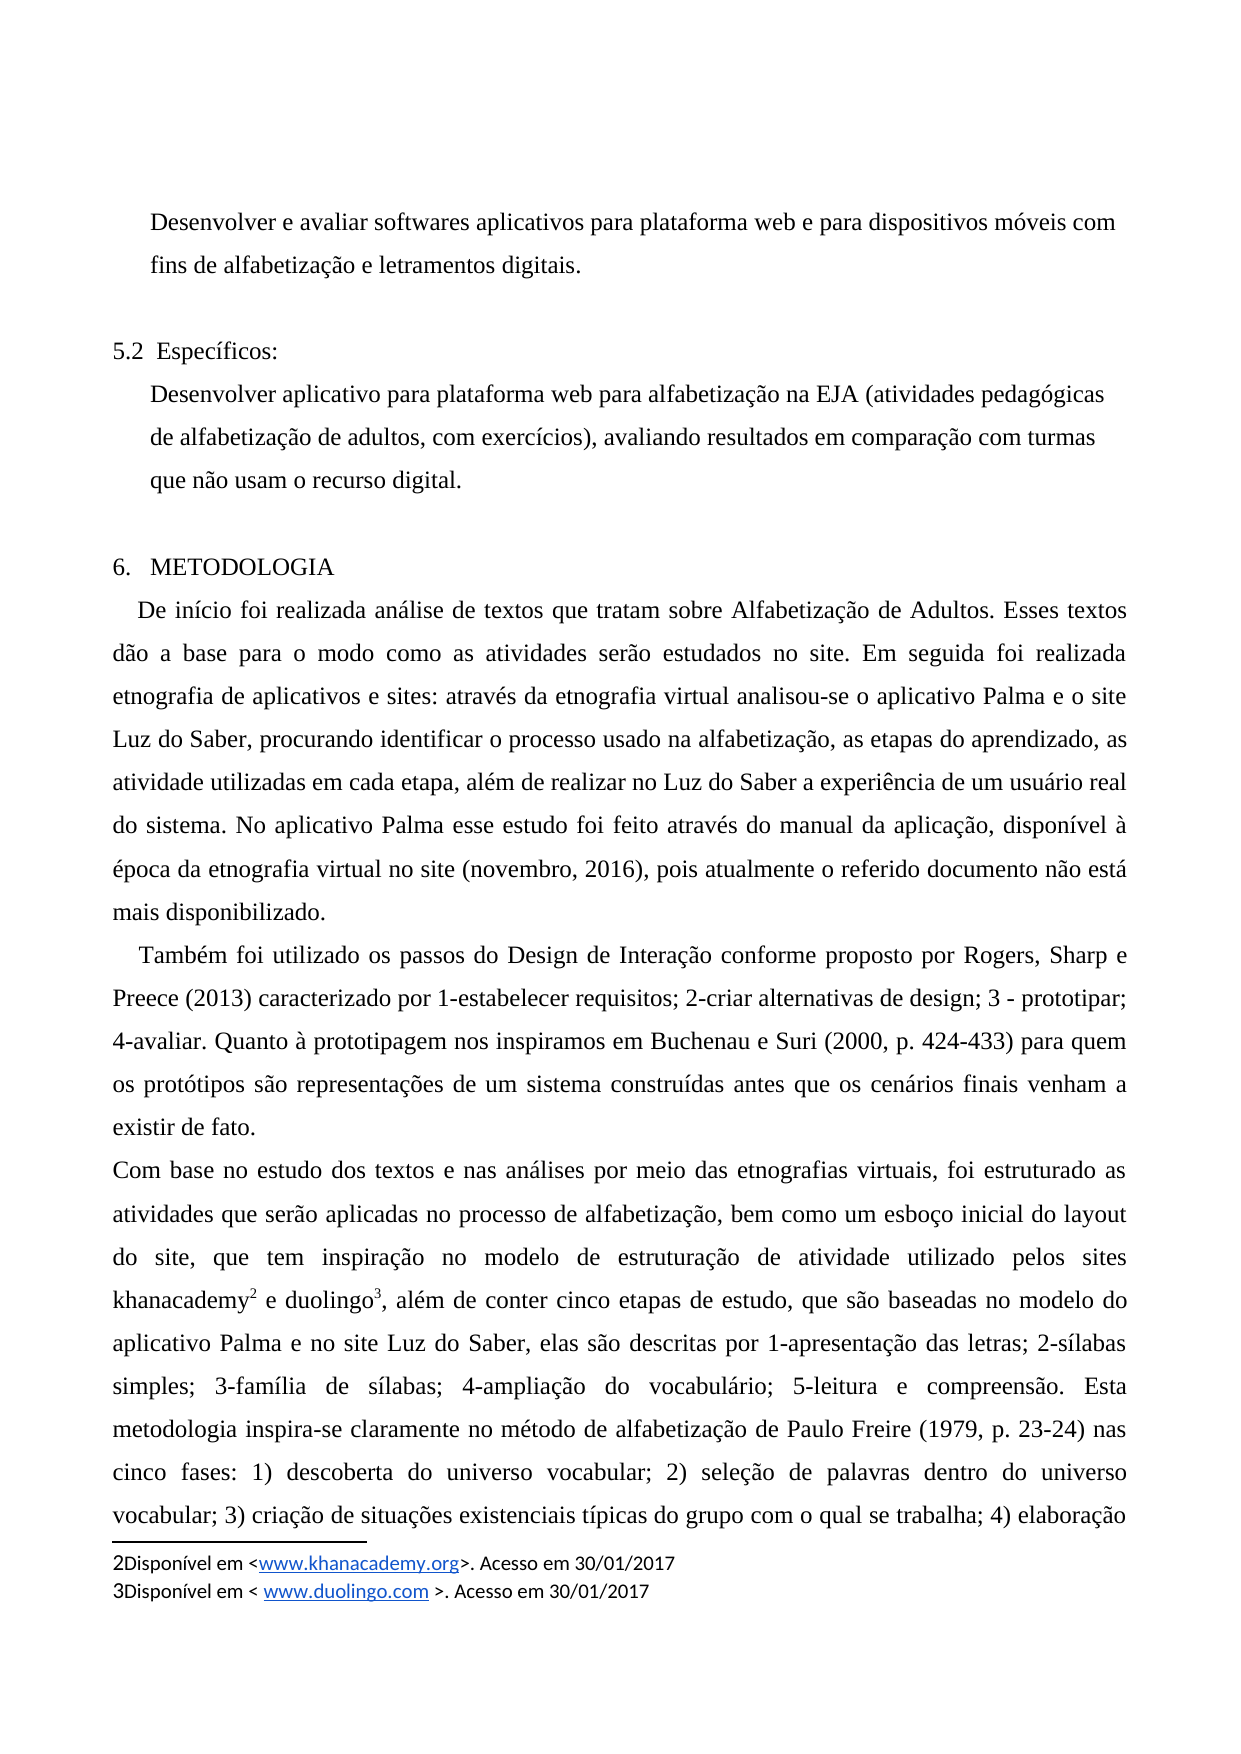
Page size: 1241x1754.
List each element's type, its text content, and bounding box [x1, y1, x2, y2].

list METODOLOGIA [112, 552, 1128, 581]
text Disponível em < www.duolingo.com >. Acesso em 30/01/2017 [112, 1576, 1128, 1604]
list Desenvolver aplicativo para plataforma web para alfabetização na EJA (atividades pedagógicas de alfabetização de adultos, com exercícios), avaliando resultados em comparação com turmas que não usam o recurso digital. [112, 379, 1128, 494]
text Com base no estudo dos textos e nas análises por meio das etnografias virtuais, foi estruturado as atividades que serão aplicadas no processo de alfabetização, bem como um esboço inicial do layout do site, que tem inspiração no modelo de estruturação de atividade utilizado pelos sites khanacademy e duolingo, além de conter cinco etapas de estudo, que são baseadas no modelo do aplicativo Palma e no site Luz do Saber, elas são descritas por 1-apresentação das letras; 2-sílabas simples; 3-família de sílabas; 4-ampliação do vocabulário; 5-leitura e compreensão. Esta metodologia inspira-se claramente no método de alfabetização de Paulo Freire (1979, p. 23-24) nas cinco fases: 1) descoberta do universo vocabular; 2) seleção de palavras dentro do universo vocabular; 3) criação de situações existenciais típicas do grupo com o qual se trabalha; 4) elaboração [112, 1156, 1128, 1529]
text De início foi realizada análise de textos que tratam sobre Alfabetização de Adultos. Esses textos dão a base para o modo como as atividades serão estudados no site. Em seguida foi realizada etnografia de aplicativos e sites: através da etnografia virtual analisou-se o aplicativo Palma e o site Luz do Saber, procurando identificar o processo usado na alfabetização, as etapas do aprendizado, as atividade utilizadas em cada etapa, além de realizar no Luz do Saber a experiência de um usuário real do sistema. No aplicativo Palma esse estudo foi feito através do manual da aplicação, disponível à época da etnografia virtual no site (novembro, 2016), pois atualmente o referido documento não está mais disponibilizado. [112, 595, 1128, 926]
list Específicos: [112, 336, 1128, 365]
text Disponível em <www.khanacademy.org>. Acesso em 30/01/2017 [112, 1548, 1128, 1576]
list Desenvolver e avaliar softwares aplicativos para plataforma web e para dispositivos móveis com fins de alfabetização e letramentos digitais. [112, 207, 1128, 279]
text Também foi utilizado os passos do Design de Interação conforme proposto por Rogers, Sharp e Preece (2013) caracterizado por 1-estabelecer requisitos; 2-criar alternativas de design; 3 - prototipar; 4-avaliar. Quanto à prototipagem nos inspiramos em Buchenau e Suri (2000, p. 424-433) para quem os protótipos são representações de um sistema construídas antes que os cenários finais venham a existir de fato. [112, 940, 1128, 1141]
